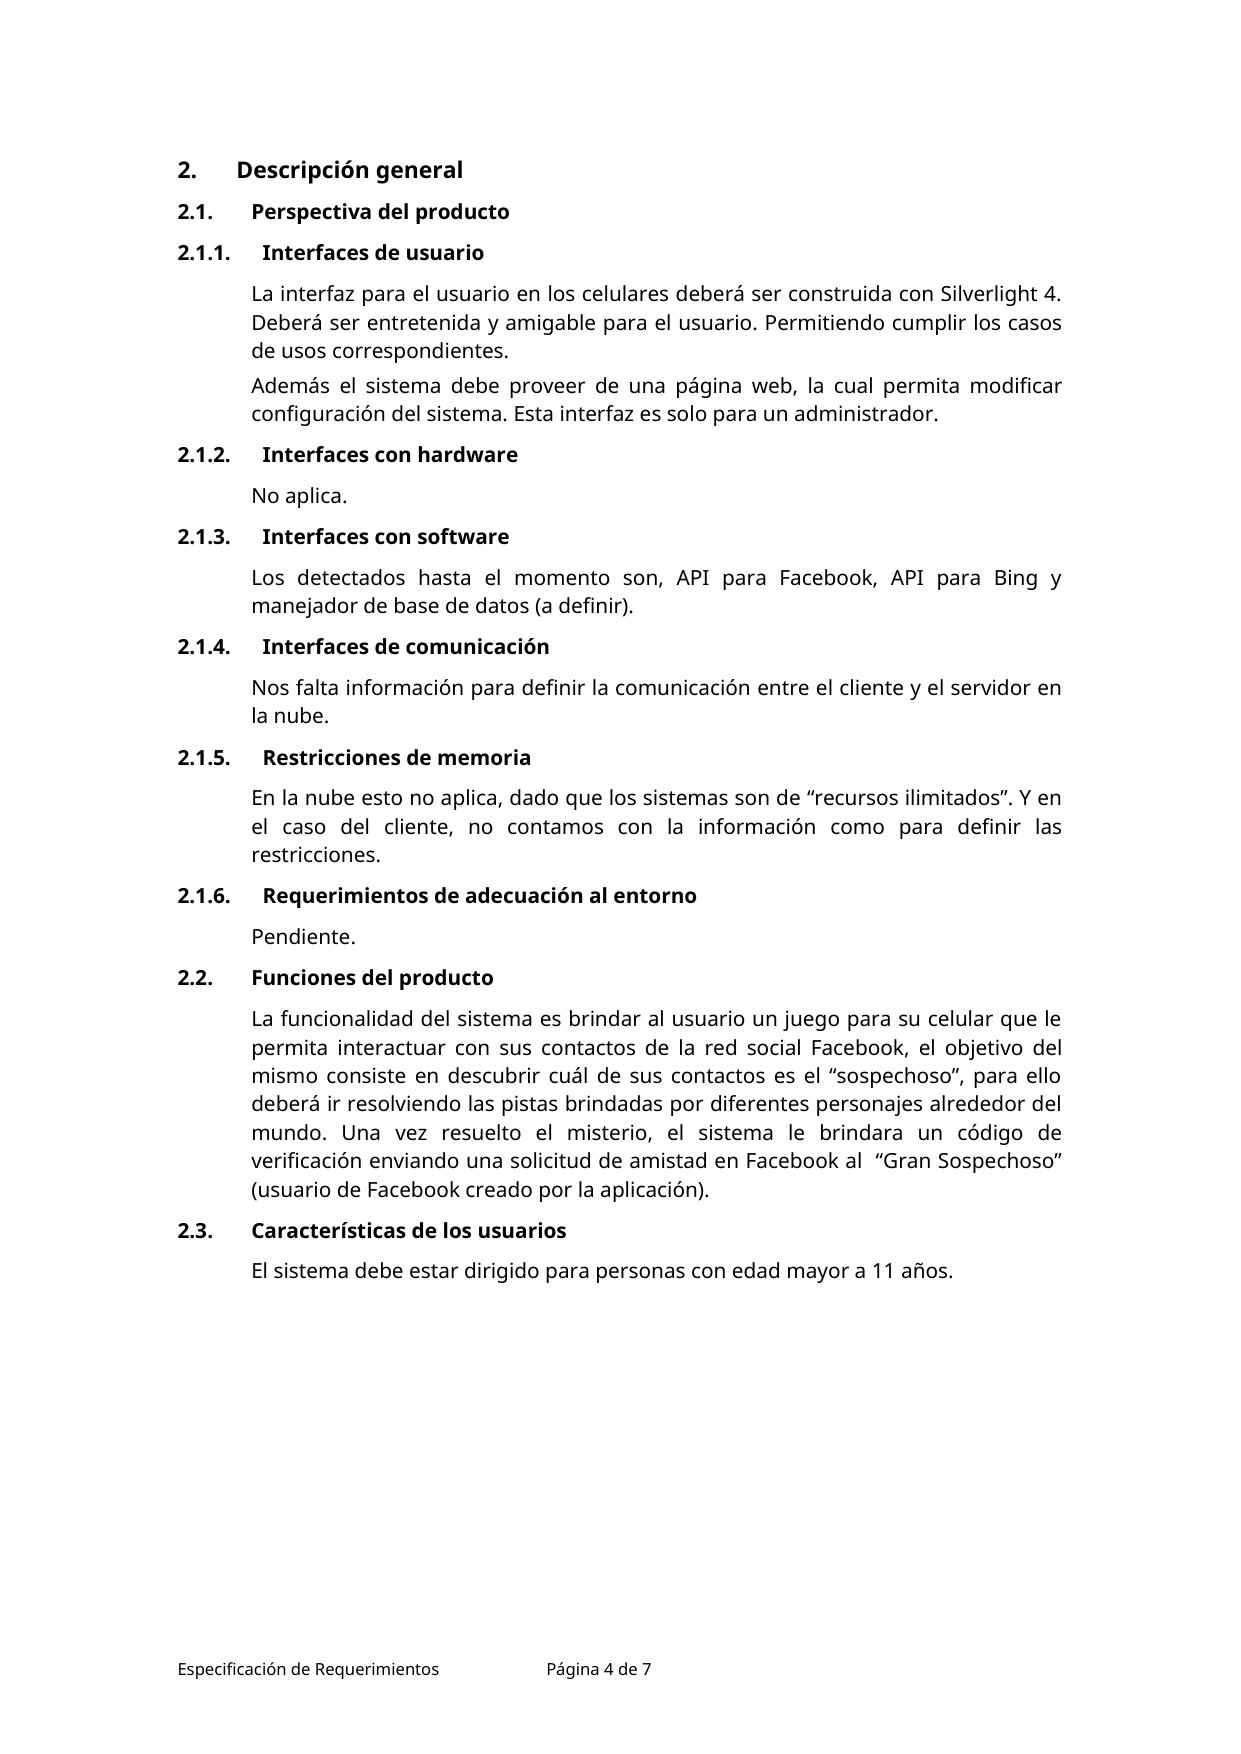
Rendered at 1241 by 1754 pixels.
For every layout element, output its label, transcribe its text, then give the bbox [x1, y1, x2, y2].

text La interfaz para el usuario en los celulares deberá ser construida con Silverlight 4. Deberá ser entretenida y amigable para el usuario. Permitiendo cumplir los casos de usos correspondientes. [251, 279, 1063, 364]
list Funciones del producto [177, 963, 1063, 992]
text El sistema debe estar dirigido para personas con edad mayor a 11 años. [251, 1257, 1063, 1285]
text Además el sistema debe proveer de una página web, la cual permita modificar configuración del sistema. Esta interfaz es solo para un administrador. [251, 371, 1063, 428]
text Nos falta información para definir la comunicación entre el cliente y el servidor en la nube. [251, 673, 1063, 730]
list Características de los usuarios [177, 1216, 1063, 1244]
list Perspectiva del producto [177, 197, 1063, 226]
list Interfaces con software [177, 522, 1063, 550]
list Requerimientos de adecuación al entorno [177, 881, 1063, 910]
text La funcionalidad del sistema es brindar al usuario un juego para su celular que le permita interactuar con sus contactos de la red social Facebook, el objetivo del mismo consiste en descubrir cuál de sus contactos es el “sospechoso”, para ello deberá ir resolviendo las pistas brindadas por diferentes personajes alrededor del mundo. Una vez resuelto el misterio, el sistema le brindara un código de verificación enviando una solicitud de amistad en Facebook al “Gran Sospechoso” (usuario de Facebook creado por la aplicación). [251, 1004, 1063, 1203]
list Restricciones de memoria [177, 743, 1063, 771]
text En la nube esto no aplica, dado que los sistemas son de “recursos ilimitados”. Y en el caso del cliente, no contamos con la información como para definir las restricciones. [251, 783, 1063, 869]
list Interfaces de usuario [177, 238, 1063, 267]
text No aplica. [251, 481, 1063, 509]
list Interfaces de comunicación [177, 632, 1063, 661]
text Los detectados hasta el momento son, API para Facebook, API para Bing y manejador de base de datos (a definir). [251, 563, 1063, 620]
subtitle Descripción general [177, 153, 1063, 185]
list Interfaces con hardware [177, 440, 1063, 468]
text Pendiente. [251, 922, 1063, 951]
